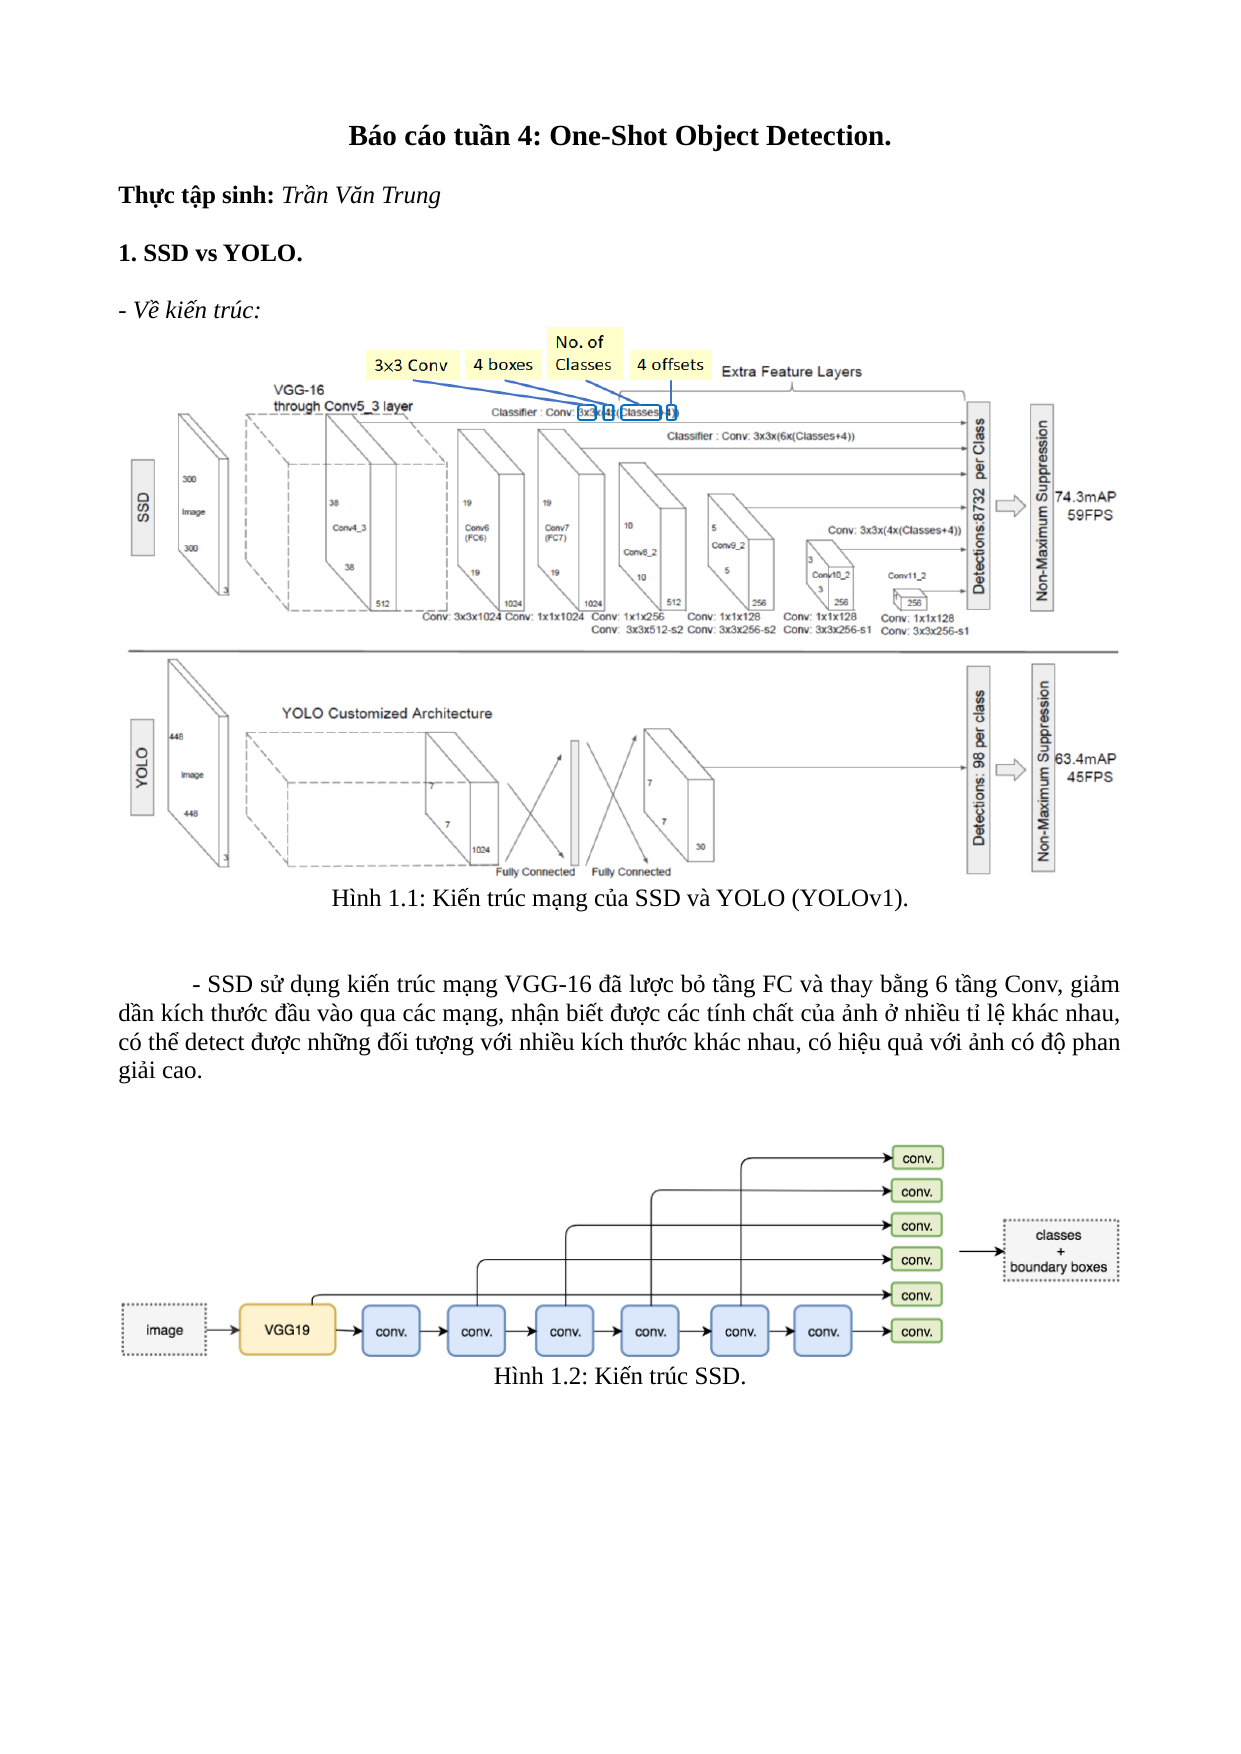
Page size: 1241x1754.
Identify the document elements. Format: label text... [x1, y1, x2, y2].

picture [118, 1141, 1123, 1361]
text - SSD sử dụng kiến trúc mạng VGG-16 đã lược bỏ tầng FC và thay bằng 6 tầng Conv, giảm dần kích thước đầu vào qua các mạng, nhận biết được các tính chất của ảnh ở nhiều tỉ lệ khác nhau, có thể detect được những đối tượng với nhiều kích thước khác nhau, có hiệu quả với ảnh có độ phan giải cao. [118, 969, 1122, 1084]
text Thực tập sinh: Trần Văn Trung [118, 180, 1122, 209]
text Báo cáo tuần 4: One-Shot Object Detection. [118, 118, 1122, 152]
text Hình 1.2: Kiến trúc SSD. [118, 1361, 1122, 1389]
picture [118, 324, 1123, 884]
text 1. SSD vs YOLO. [118, 238, 1122, 267]
text - Về kiến trúc: [118, 295, 1122, 324]
text Hình 1.1: Kiến trúc mạng của SSD và YOLO (YOLOv1). [118, 884, 1122, 912]
